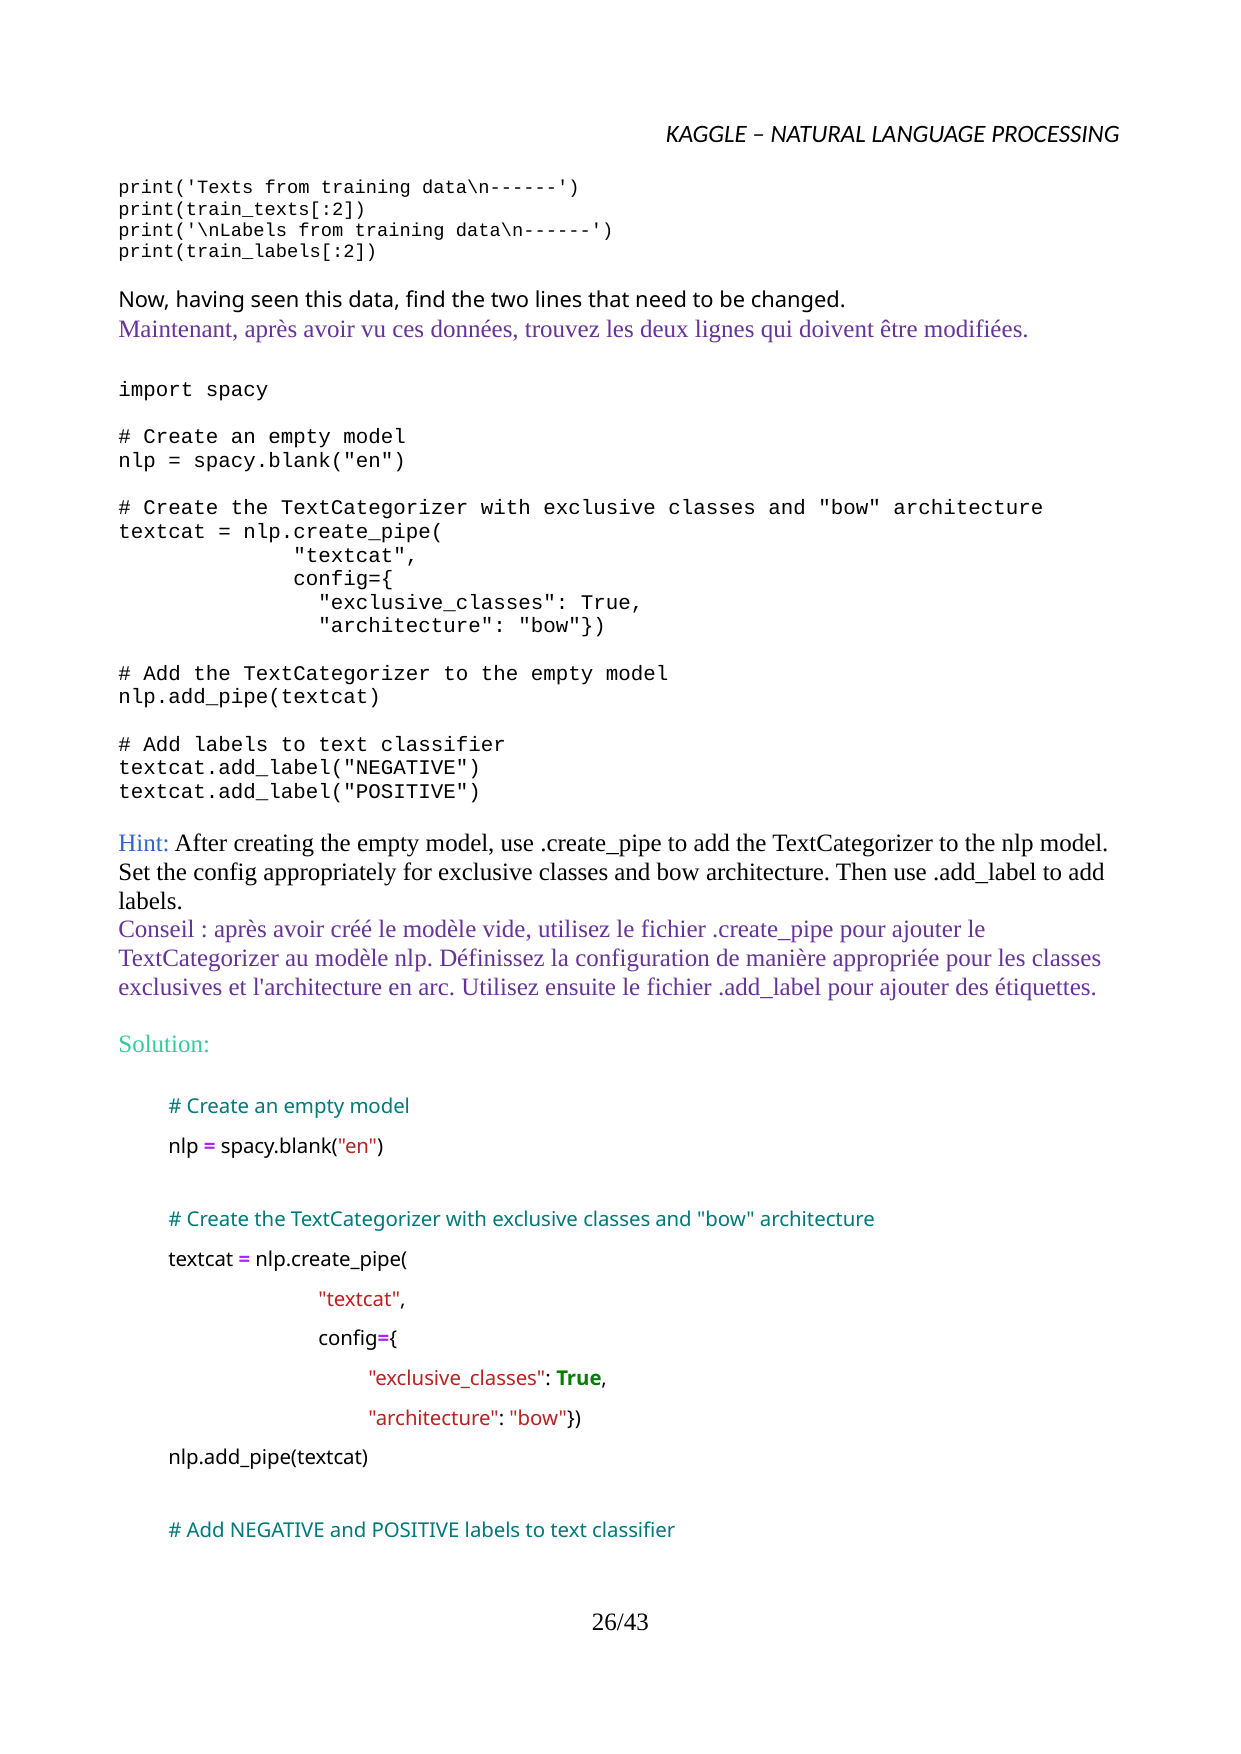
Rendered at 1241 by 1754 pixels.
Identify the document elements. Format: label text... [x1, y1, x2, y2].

text Conseil : après avoir créé le modèle vide, utilisez le fichier .create_pipe pour ajouter le TextCategorizer au modèle nlp. Définissez la configuration de manière appropriée pour les classes exclusives et l'architecture en arc. Utilisez ensuite le fichier .add_label pour ajouter des étiquettes. [118, 914, 1122, 1001]
text Hint: After creating the empty model, use .create_pipe to add the TextCategorizer to the nlp model. Set the config appropriately for exclusive classes and bow architecture. Then use .add_label to add labels. [118, 828, 1122, 914]
text # Create an empty model [118, 426, 1122, 450]
text # Create the TextCategorizer with exclusive classes and "bow" architecture [118, 497, 1122, 521]
text print('\nLabels from training data\n------') [118, 221, 1122, 242]
text Now, having seen this data, find the two lines that need to be changed. [118, 284, 1122, 314]
text nlp.add_pipe(textcat) [118, 1443, 1122, 1471]
text "exclusive_classes": True, [118, 592, 1122, 616]
text print('Texts from training data\n------') [118, 178, 1122, 199]
text # Add NEGATIVE and POSITIVE labels to text classifier [118, 1516, 1122, 1544]
text "textcat", [118, 1284, 1122, 1312]
text "textcat", [118, 544, 1122, 568]
text # Add the TextCategorizer to the empty model [118, 663, 1122, 686]
text "architecture": "bow"}) [118, 616, 1122, 639]
text textcat = nlp.create_pipe( [118, 521, 1122, 544]
text # Add labels to text classifier [118, 734, 1122, 757]
text config={ [118, 568, 1122, 592]
text print(train_texts[:2]) [118, 199, 1122, 221]
text # Create an empty model [118, 1092, 1122, 1120]
text textcat.add_label("POSITIVE") [118, 781, 1122, 805]
text textcat = nlp.create_pipe( [118, 1244, 1122, 1272]
text textcat.add_label("NEGATIVE") [118, 757, 1122, 781]
text Maintenant, après avoir vu ces données, trouvez les deux lignes qui doivent être modifiées. [118, 314, 1122, 343]
text Solution: [118, 1029, 1122, 1058]
text "architecture": "bow"}) [118, 1403, 1122, 1431]
text import spacy [118, 379, 1122, 403]
text nlp = spacy.blank("en") [118, 450, 1122, 474]
text print(train_labels[:2]) [118, 242, 1122, 263]
text "exclusive_classes": True, [118, 1363, 1122, 1392]
text # Create the TextCategorizer with exclusive classes and "bow" architecture [118, 1205, 1122, 1233]
text config={ [118, 1324, 1122, 1352]
text nlp = spacy.blank("en") [118, 1132, 1122, 1159]
text nlp.add_pipe(textcat) [118, 686, 1122, 710]
